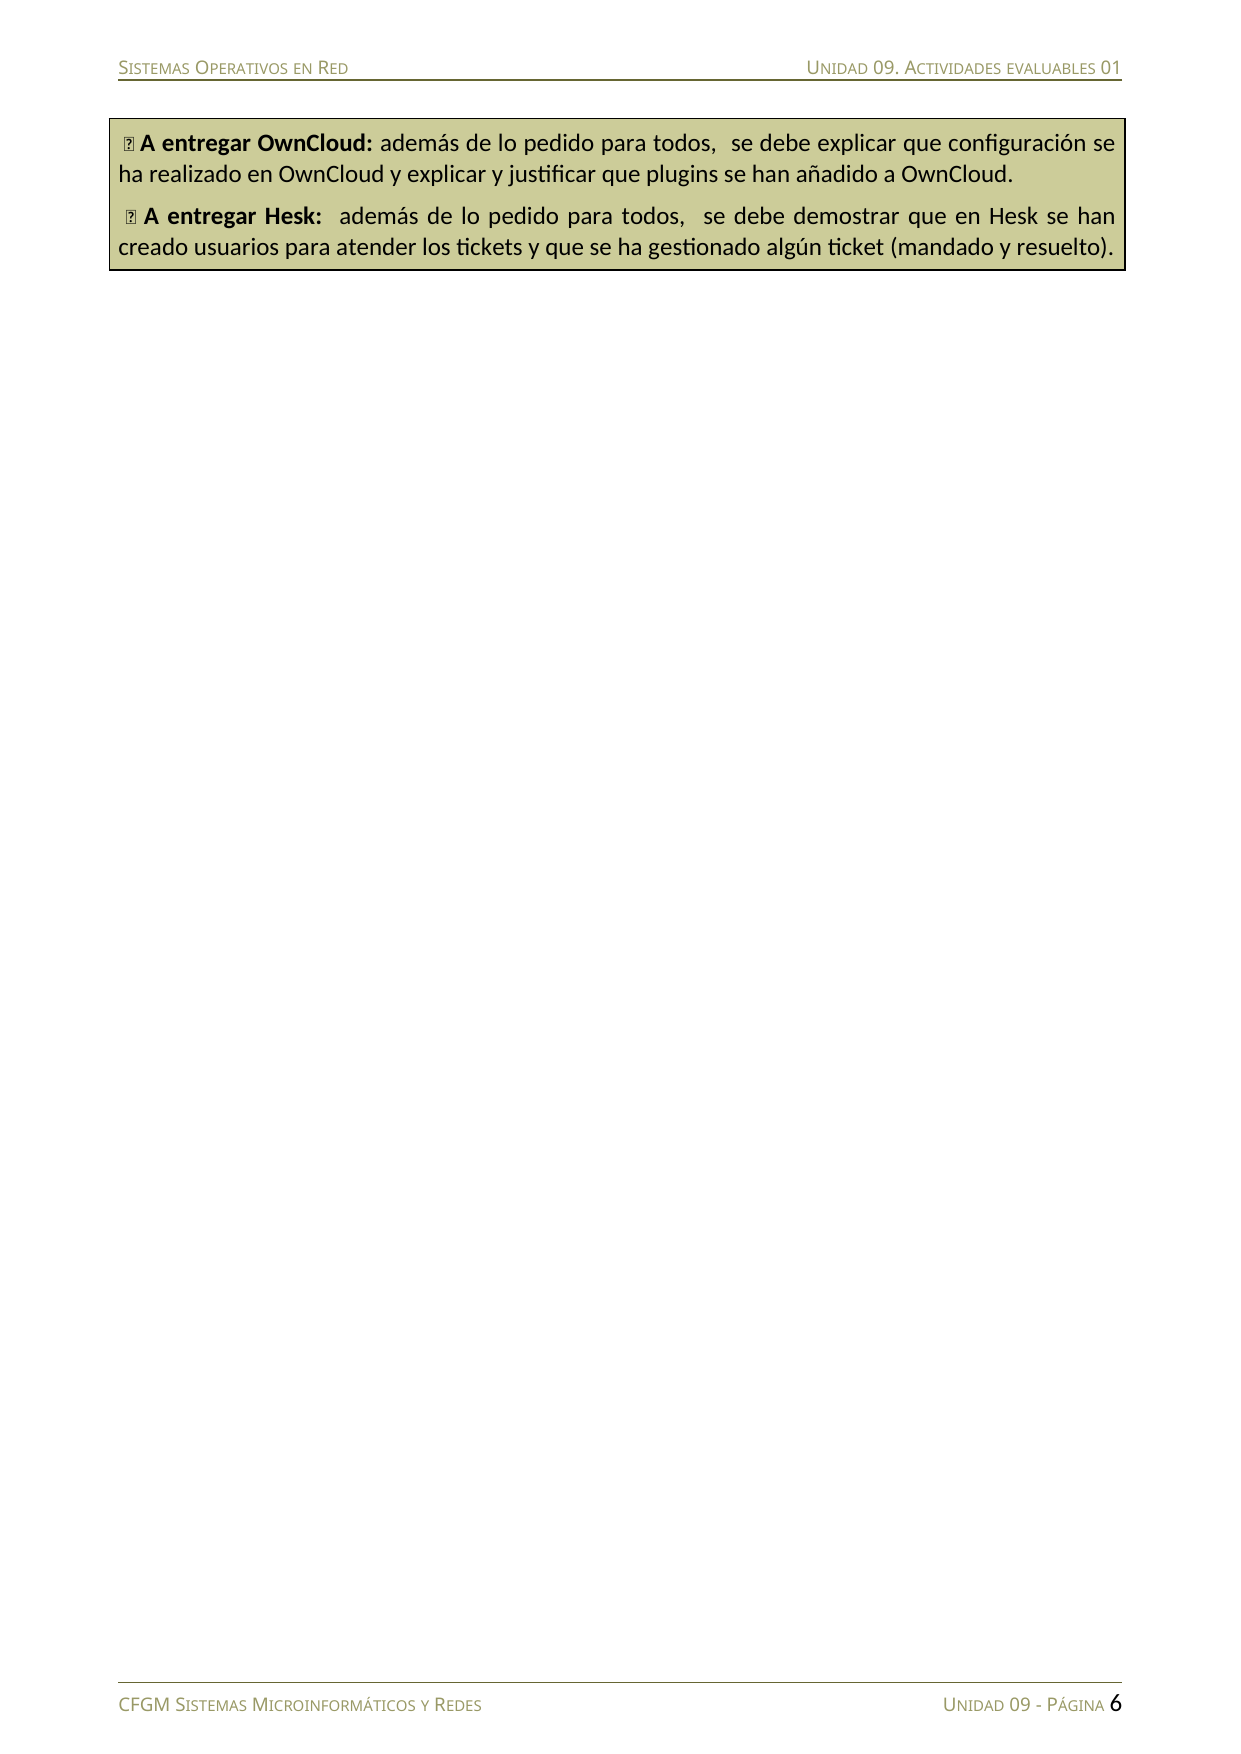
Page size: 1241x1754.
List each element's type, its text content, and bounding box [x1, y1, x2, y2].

text 📕 A entregar Hesk: además de lo pedido para todos, se debe demostrar que en Hesk se han creado usuarios para atender los tickets y que se ha gestionado algún ticket (mandado y resuelto). [110, 191, 1124, 269]
text 📕 A entregar OwnCloud: además de lo pedido para todos, se debe explicar que configuración se ha realizado en OwnCloud y explicar y justificar que plugins se han añadido a OwnCloud. [110, 119, 1124, 188]
